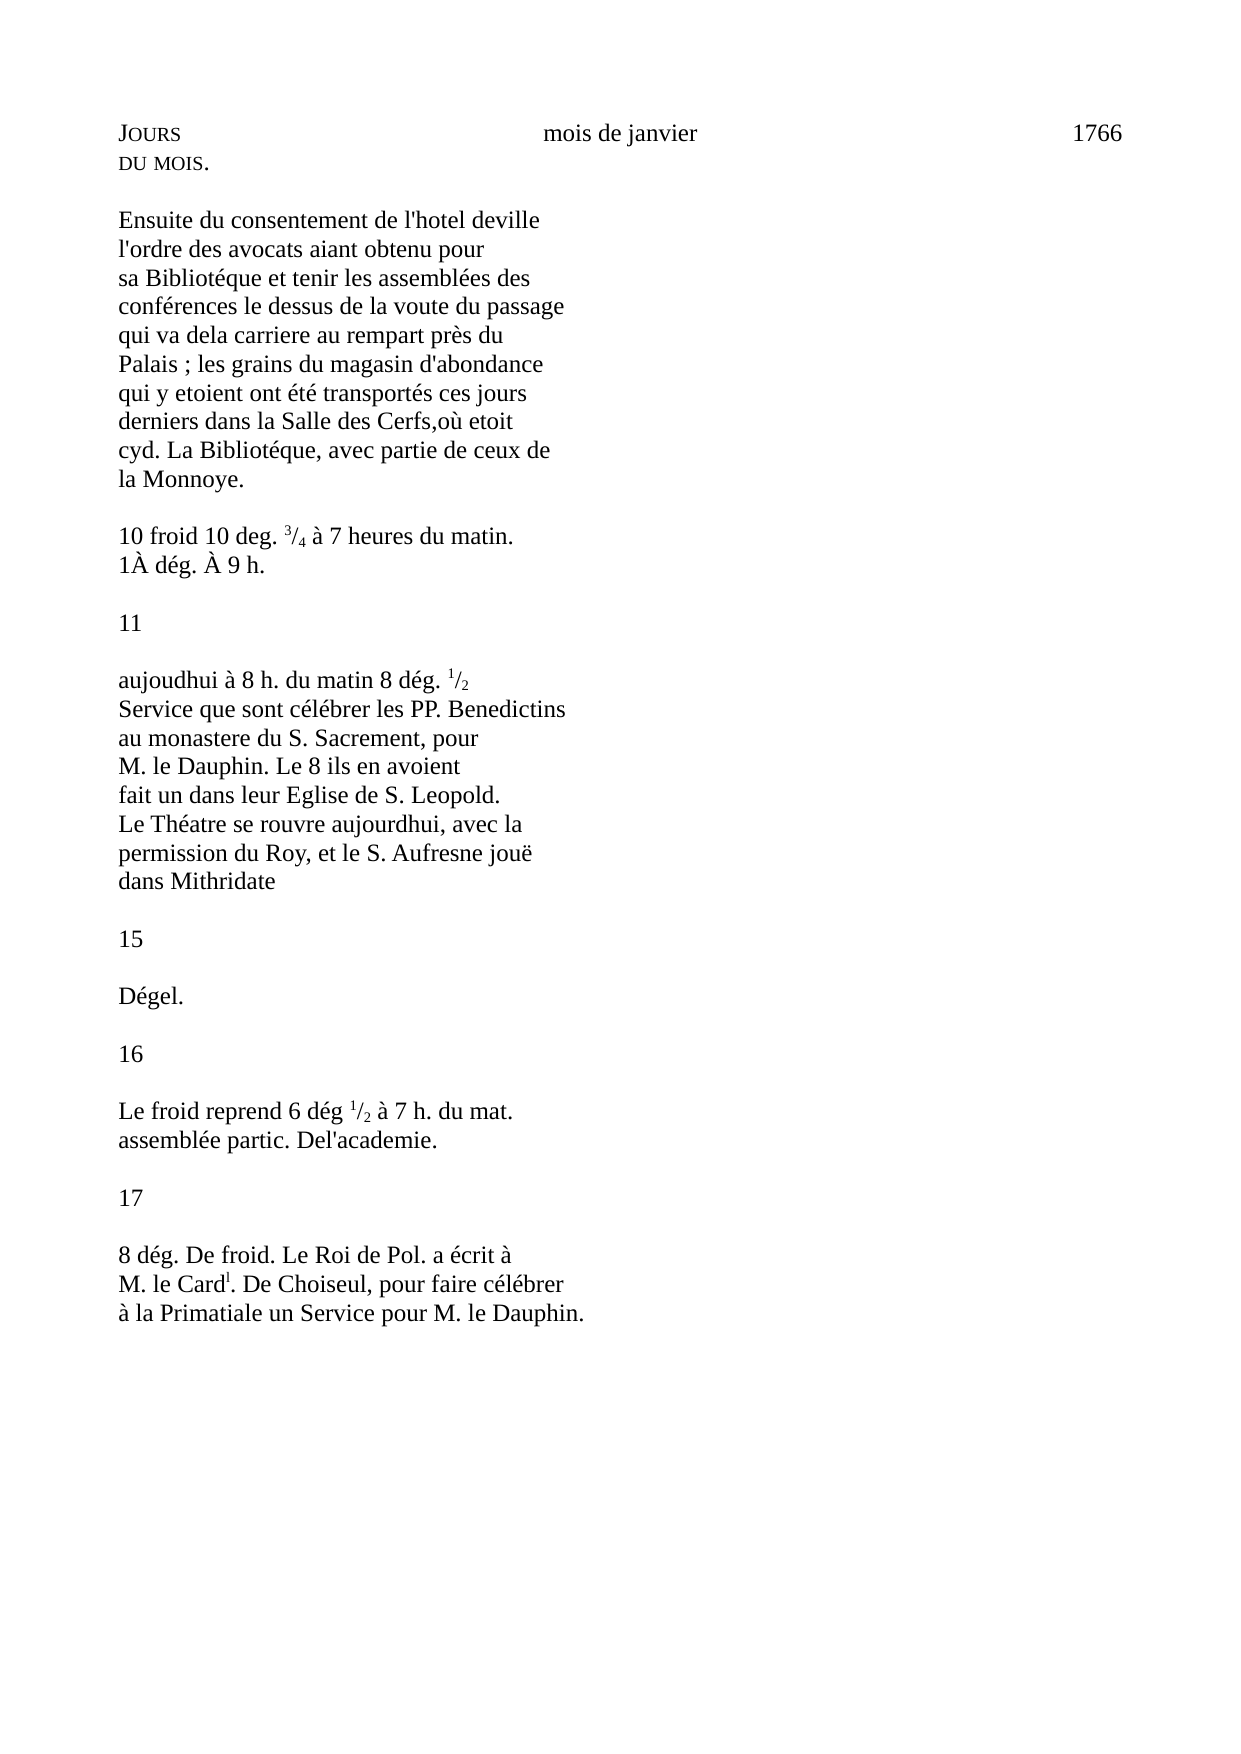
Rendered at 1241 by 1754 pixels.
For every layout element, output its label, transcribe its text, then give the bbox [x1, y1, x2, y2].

text Ensuite du consentement de l'hotel deville l'ordre des avocats aiant obtenu pour sa Bibliotéque et tenir les assemblées des conférences le dessus de la voute du passage qui va dela carriere au rempart près du Palais ; les grains du magasin d'abondance qui y etoient ont été transportés ces jours derniers dans la Salle des Cerfs,où etoit cyd. La Bibliotéque, avec partie de ceux de la Monnoye. [118, 205, 1122, 493]
text Le Théatre se rouvre aujourdhui, avec la permission du Roy, et le S. Aufresne jouë dans Mithridate [118, 809, 1122, 895]
text 17 8 dég. De froid. Le Roi de Pol. a écrit à M. le Cardl. De Choiseul, pour faire célébrer à la Primatiale un Service pour M. le Dauphin. [118, 1183, 1122, 1326]
text 10 froid 10 deg. 3/4 à 7 heures du matin. 1À dég. À 9 h. [118, 521, 1122, 579]
text Service que sont célébrer les PP. Benedictins au monastere du S. Sacrement, pour M. le Dauphin. Le 8 ils en avoient fait un dans leur Eglise de S. Leopold. [118, 694, 1122, 809]
text 16 Le froid reprend 6 dég 1/2 à 7 h. du mat. [118, 1039, 1122, 1125]
text 11 aujoudhui à 8 h. du matin 8 dég. 1/2 [118, 608, 1122, 694]
text assemblée partic. Del'academie. [118, 1125, 1122, 1154]
text 15 Dégel. [118, 924, 1122, 1010]
